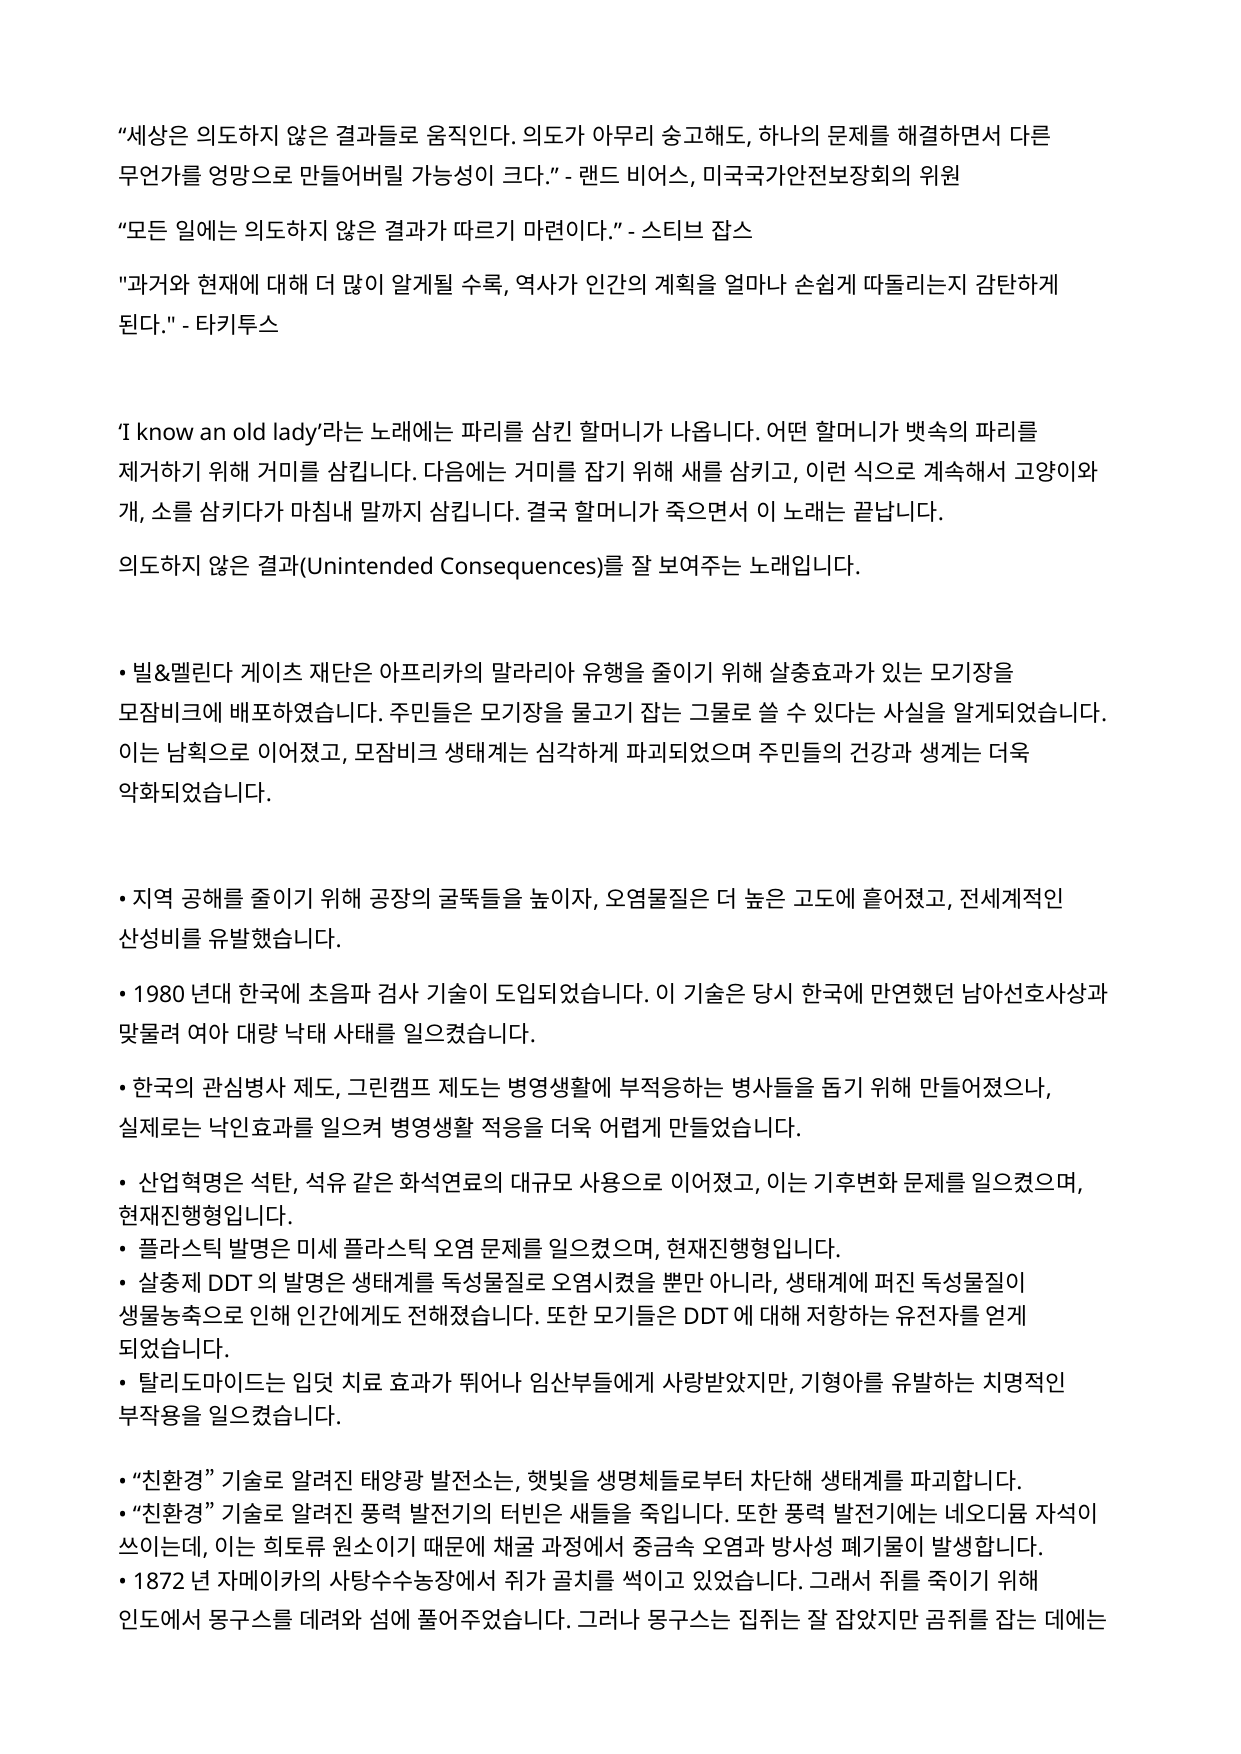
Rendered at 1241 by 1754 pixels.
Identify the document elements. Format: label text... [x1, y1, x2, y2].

text • 한국의 관심병사 제도, 그린캠프 제도는 병영생활에 부적응하는 병사들을 돕기 위해 만들어졌으나, 실제로는 낙인효과를 일으켜 병영생활 적응을 더욱 어렵게 만들었습니다. [118, 1070, 1122, 1143]
text ‘I know an old lady’라는 노래에는 파리를 삼킨 할머니가 나옵니다. 어떤 할머니가 뱃속의 파리를 제거하기 위해 거미를 삼킵니다. 다음에는 거미를 잡기 위해 새를 삼키고, 이런 식으로 계속해서 고양이와 개, 소를 삼키다가 마침내 말까지 삼킵니다. 결국 할머니가 죽으면서 이 노래는 끝납니다. [118, 414, 1122, 527]
text • 탈리도마이드는 입덧 치료 효과가 뛰어나 임산부들에게 사랑받았지만, 기형아를 유발하는 치명적인 부작용을 일으켰습니다. [118, 1364, 1122, 1431]
text • 플라스틱 발명은 미세 플라스틱 오염 문제를 일으켰으며, 현재진행형입니다. [118, 1231, 1122, 1264]
text • 살충제 DDT의 발명은 생태계를 독성물질로 오염시켰을 뿐만 아니라, 생태계에 퍼진 독성물질이 생물농축으로 인해 인간에게도 전해졌습니다. 또한 모기들은 DDT에 대해 저항하는 유전자를 얻게 되었습니다. [118, 1264, 1122, 1364]
text • 1980년대 한국에 초음파 검사 기술이 도입되었습니다. 이 기술은 당시 한국에 만연했던 남아선호사상과 맞물려 여아 대량 낙태 사태를 일으켰습니다. [118, 976, 1122, 1049]
text “모든 일에는 의도하지 않은 결과가 따르기 마련이다.” - 스티브 잡스 [118, 213, 1122, 246]
text • “친환경” 기술로 알려진 풍력 발전기의 터빈은 새들을 죽입니다. 또한 풍력 발전기에는 네오디뮴 자석이 쓰이는데, 이는 희토류 원소이기 때문에 채굴 과정에서 중금속 오염과 방사성 폐기물이 발생합니다. [118, 1496, 1122, 1562]
text "과거와 현재에 대해 더 많이 알게될 수록, 역사가 인간의 계획을 얼마나 손쉽게 따돌리는지 감탄하게 된다." - 타키투스 [118, 267, 1122, 340]
text • 빌&멜린다 게이츠 재단은 아프리카의 말라리아 유행을 줄이기 위해 살충효과가 있는 모기장을 모잠비크에 배포하였습니다. 주민들은 모기장을 물고기 잡는 그물로 쓸 수 있다는 사실을 알게되었습니다. 이는 남획으로 이어졌고, 모잠비크 생태계는 심각하게 파괴되었으며 주민들의 건강과 생계는 더욱 악화되었습니다. [118, 655, 1122, 808]
text • 산업혁명은 석탄, 석유 같은 화석연료의 대규모 사용으로 이어졌고, 이는 기후변화 문제를 일으켰으며, 현재진행형입니다. [118, 1164, 1122, 1231]
text “세상은 의도하지 않은 결과들로 움직인다. 의도가 아무리 숭고해도, 하나의 문제를 해결하면서 다른 무언가를 엉망으로 만들어버릴 가능성이 크다.” - 랜드 비어스, 미국국가안전보장회의 위원 [118, 118, 1122, 191]
text • 1872년 자메이카의 사탕수수농장에서 쥐가 골치를 썩이고 있었습니다. 그래서 쥐를 죽이기 위해 인도에서 몽구스를 데려와 섬에 풀어주었습니다. 그러나 몽구스는 집쥐는 잘 잡았지만 곰쥐를 잡는 데에는 [118, 1562, 1122, 1636]
text • “친환경” 기술로 알려진 태양광 발전소는, 햇빛을 생명체들로부터 차단해 생태계를 파괴합니다. [118, 1462, 1122, 1496]
text 의도하지 않은 결과(Unintended Consequences)를 잘 보여주는 노래입니다. [118, 548, 1122, 581]
text • 지역 공해를 줄이기 위해 공장의 굴뚝들을 높이자, 오염물질은 더 높은 고도에 흩어졌고, 전세계적인 산성비를 유발했습니다. [118, 881, 1122, 954]
